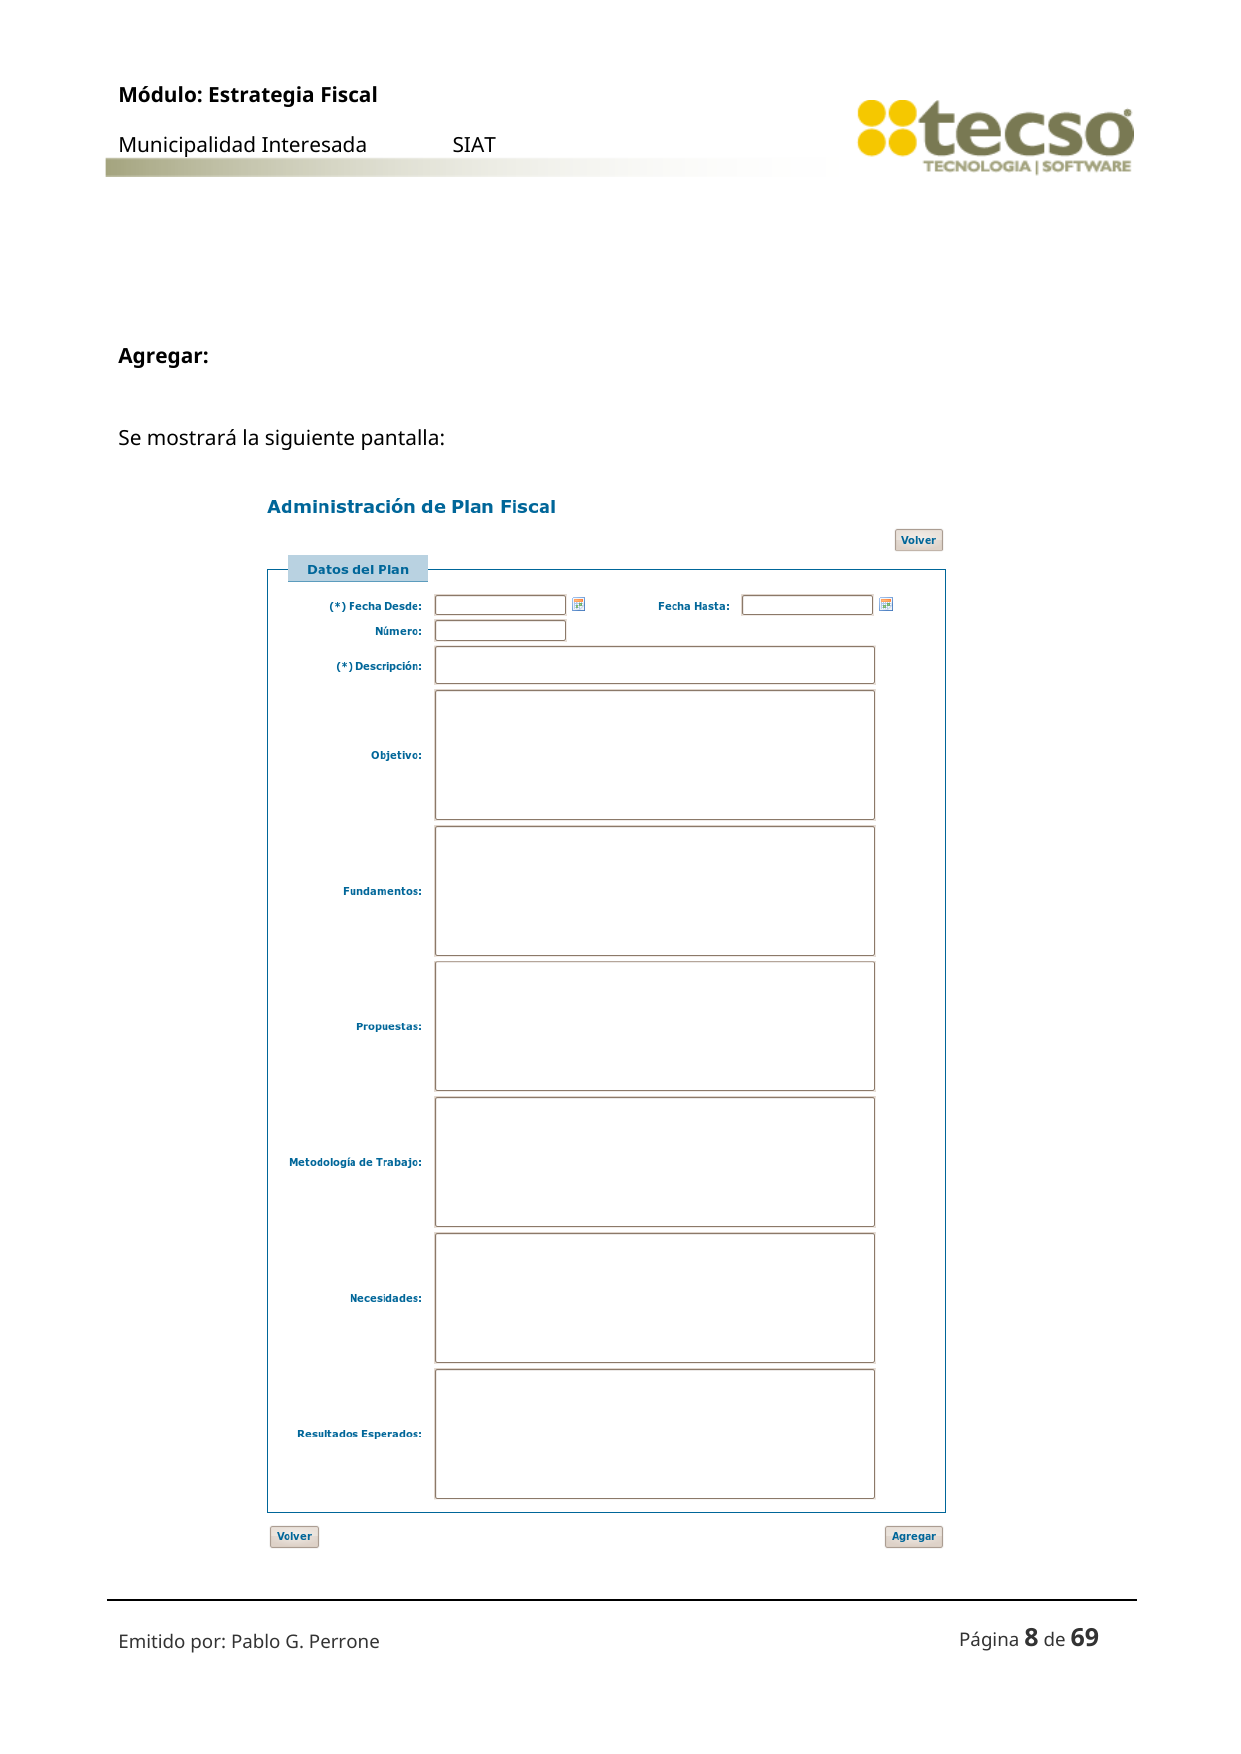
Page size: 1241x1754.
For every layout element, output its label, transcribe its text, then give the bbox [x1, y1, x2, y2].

text Agregar: [118, 341, 1122, 369]
picture [256, 487, 963, 1563]
picture [105, 100, 1134, 177]
text Se mostrará la siguiente pantalla: [118, 423, 1122, 451]
